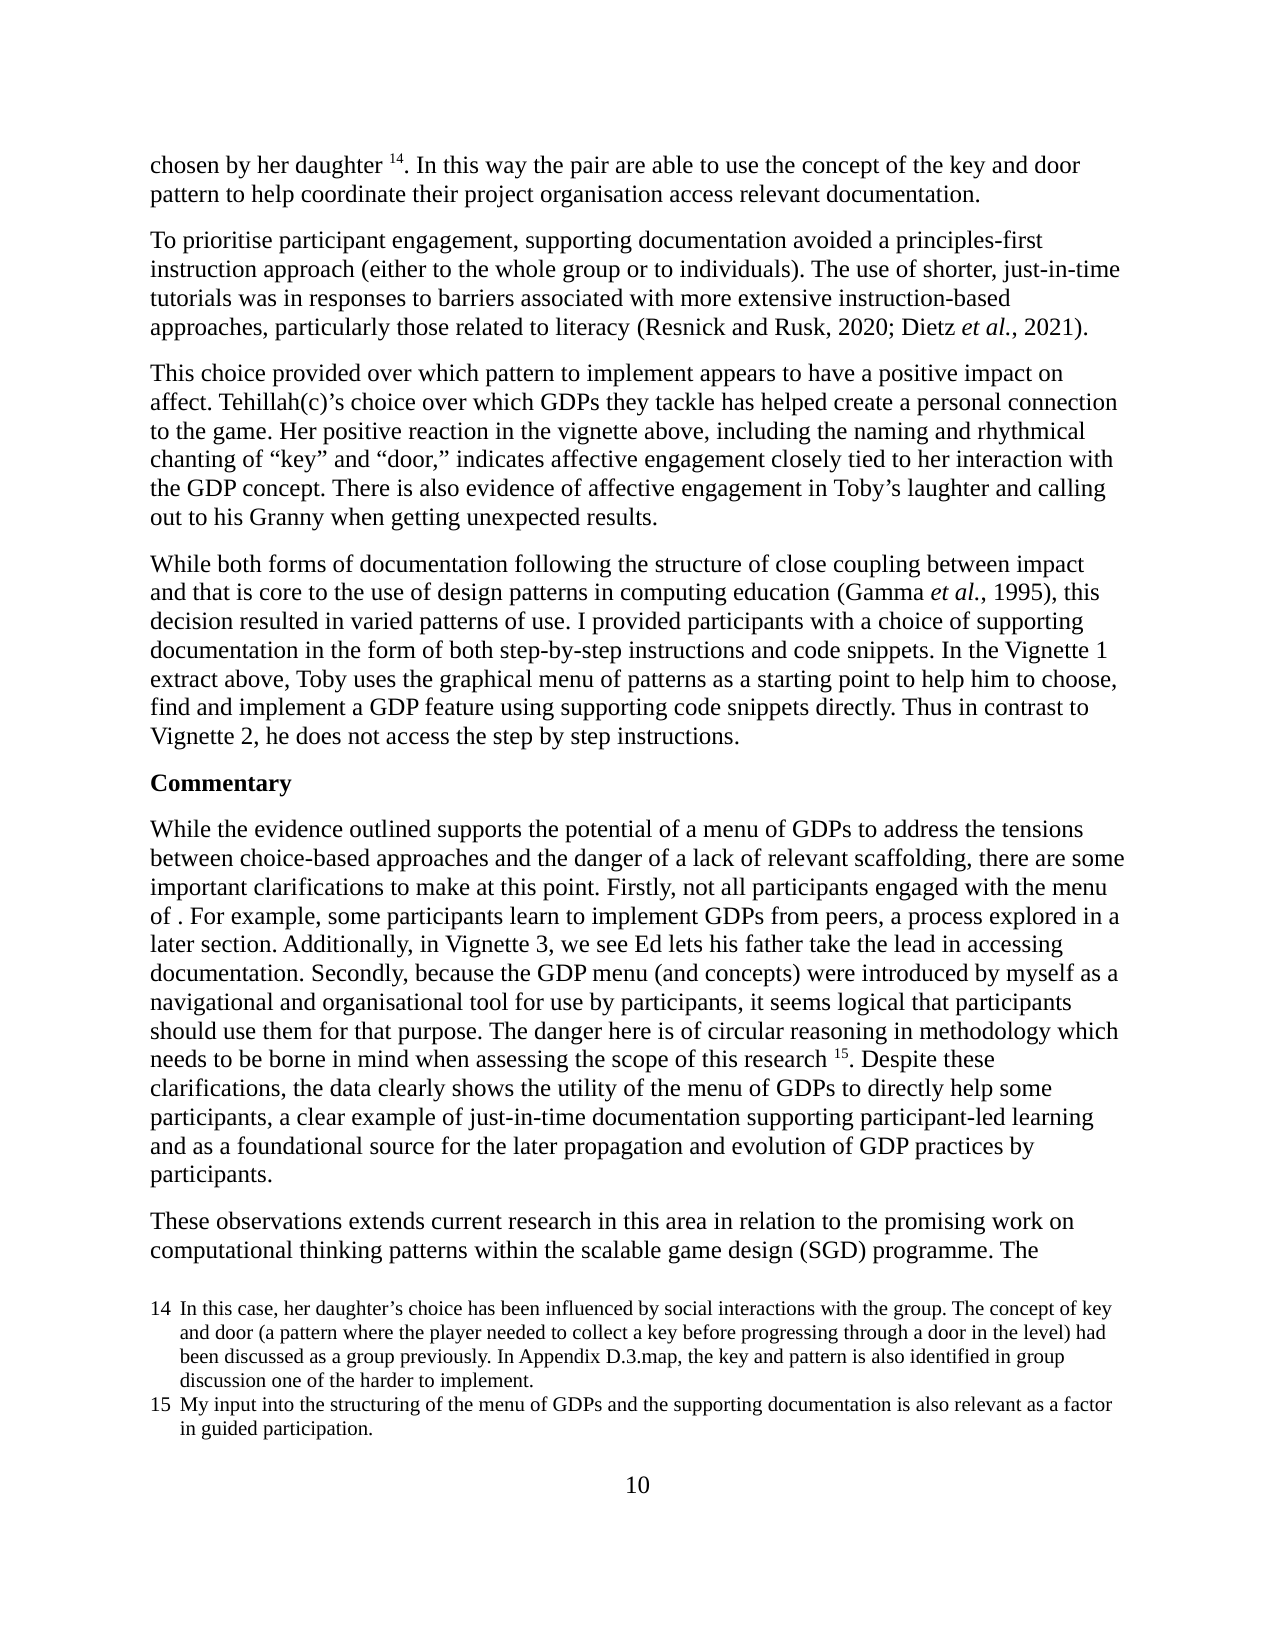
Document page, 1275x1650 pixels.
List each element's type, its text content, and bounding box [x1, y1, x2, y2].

text chosen by her daughter . In this way the pair are able to use the concept of the key and door pattern to help coordinate their project organisation access relevant documentation. [150, 150, 1125, 207]
text Commentary [150, 768, 1125, 797]
text My input into the structuring of the menu of GDPs and the supporting documentation is also relevant as a factor in guided participation. [150, 1392, 1125, 1440]
text To prioritise participant engagement, supporting documentation avoided a principles-first instruction approach (either to the whole group or to individuals). The use of shorter, just-in-time tutorials was in responses to barriers associated with more extensive instruction-based approaches, particularly those related to literacy (Resnick and Rusk, 2020; Dietz et al., 2021). [150, 225, 1125, 340]
text While both forms of documentation following the structure of close coupling between impact and that is core to the use of design patterns in computing education (Gamma et al., 1995), this decision resulted in varied patterns of use. I provided participants with a choice of supporting documentation in the form of both step-by-step instructions and code snippets. In the Vignette 1 extract above, Toby uses the graphical menu of patterns as a starting point to help him to choose, find and implement a GDP feature using supporting code snippets directly. Thus in contrast to Vignette 2, he does not access the step by step instructions. [150, 549, 1125, 750]
text While the evidence outlined supports the potential of a menu of GDPs to address the tensions between choice-based approaches and the danger of a lack of relevant scaffolding, there are some important clarifications to make at this point. Firstly, not all participants engaged with the menu of . For example, some participants learn to implement GDPs from peers, a process explored in a later section. Additionally, in Vignette 3, we see Ed lets his father take the lead in accessing documentation. Secondly, because the GDP menu (and concepts) were introduced by myself as a navigational and organisational tool for use by participants, it seems logical that participants should use them for that purpose. The danger here is of circular reasoning in methodology which needs to be borne in mind when assessing the scope of this research . Despite these clarifications, the data clearly shows the utility of the menu of GDPs to directly help some participants, a clear example of just-in-time documentation supporting participant-led learning and as a foundational source for the later propagation and evolution of GDP practices by participants. [150, 814, 1125, 1188]
text This choice provided over which pattern to implement appears to have a positive impact on affect. Tehillah(c)’s choice over which GDPs they tackle has helped create a personal connection to the game. Her positive reaction in the vignette above, including the naming and rhythmical chanting of “key” and “door,” indicates affective engagement closely tied to her interaction with the GDP concept. There is also evidence of affective engagement in Toby’s laughter and calling out to his Granny when getting unexpected results. [150, 358, 1125, 531]
text In this case, her daughter’s choice has been influenced by social interactions with the group. The concept of key and door (a pattern where the player needed to collect a key before progressing through a door in the level) had been discussed as a group previously. In Appendix D.3.map, the key and pattern is also identified in group discussion one of the harder to implement. [150, 1296, 1125, 1392]
text These observations extends current research in this area in relation to the promising work on computational thinking patterns within the scalable game design (SGD) programme. The [150, 1206, 1125, 1264]
